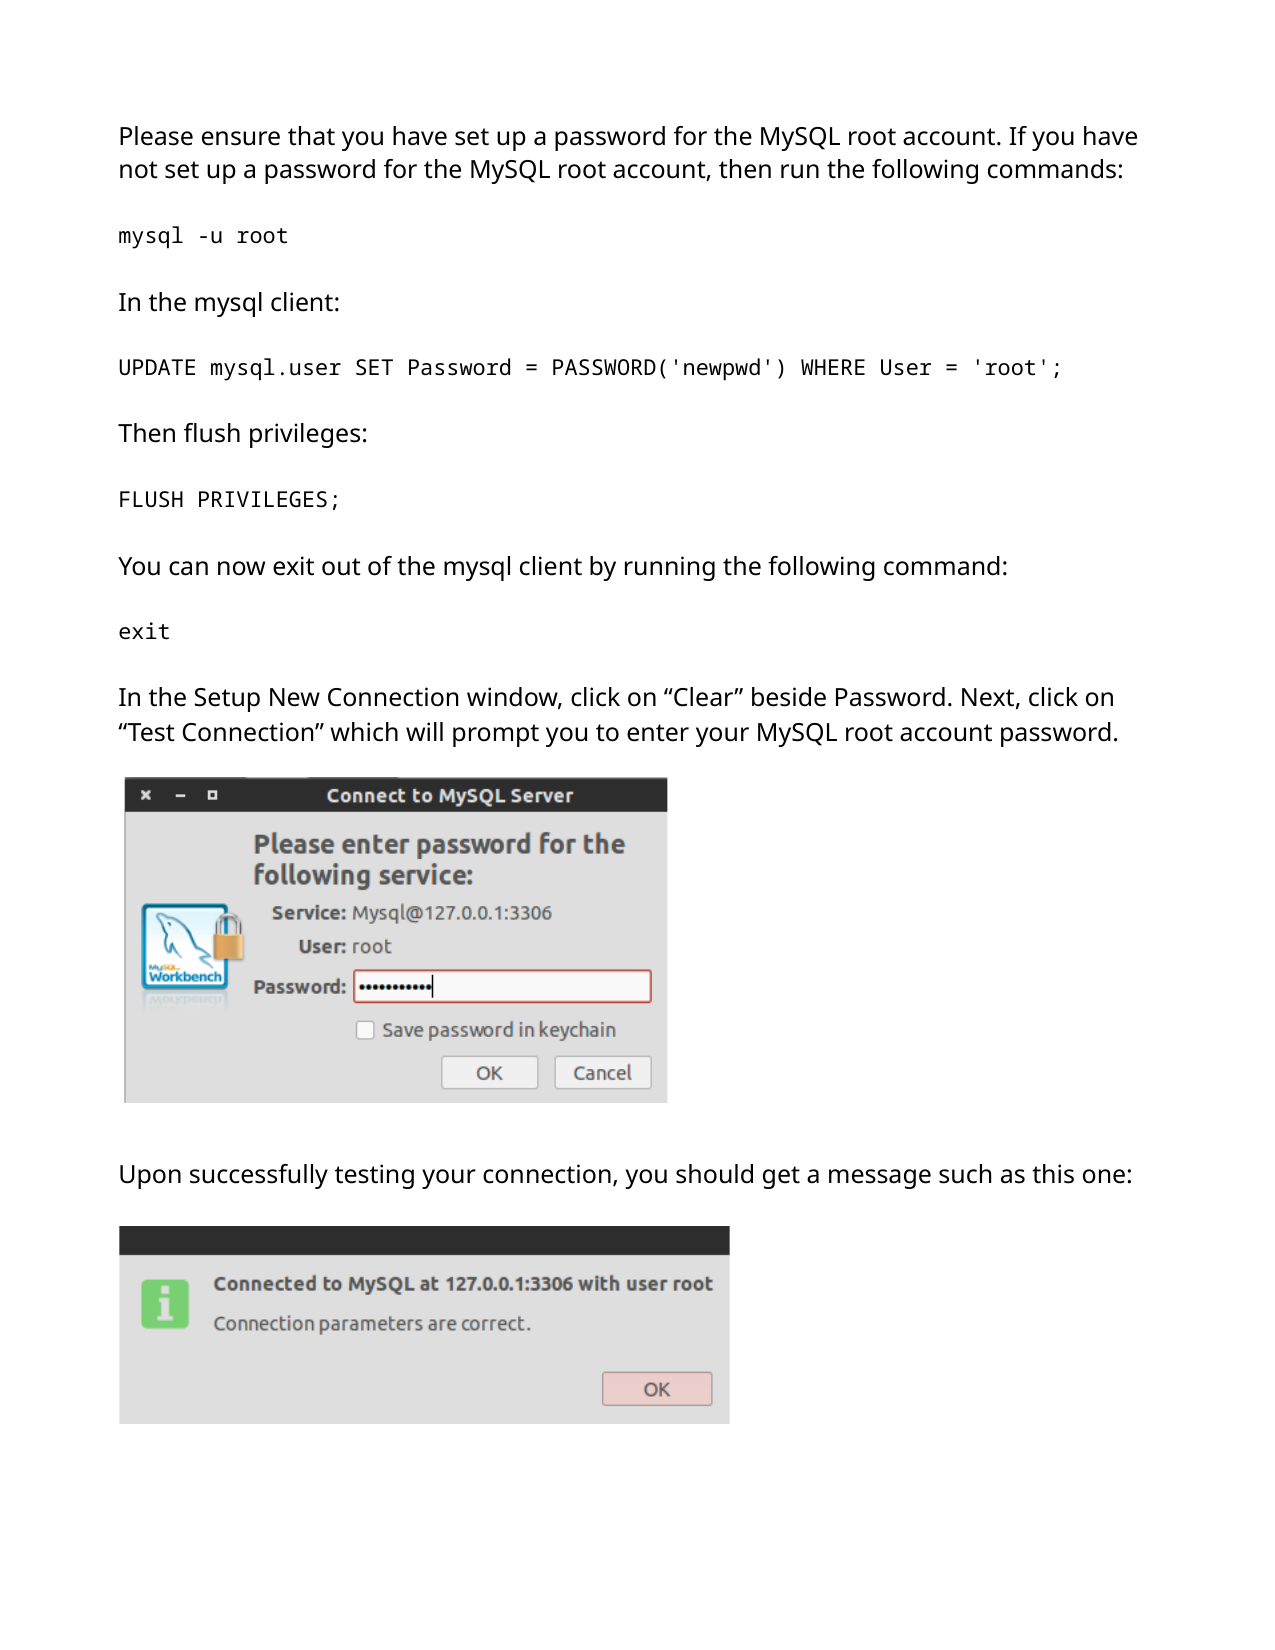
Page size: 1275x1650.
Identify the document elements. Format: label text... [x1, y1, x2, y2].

text Please ensure that you have set up a password for the MySQL root account. If you have not set up a password for the MySQL root account, then run the following commands: [118, 118, 1157, 186]
text mysql -u root [118, 220, 1157, 250]
text In the Setup New Connection window, click on “Clear” beside Password. Next, click on “Test Connection” which will prompt you to enter your MySQL root account password. [118, 680, 1157, 748]
text Then flush privileges: [118, 416, 1157, 450]
text You can now exit out of the mysql client by running the following command: [118, 548, 1157, 582]
picture [124, 777, 668, 1103]
text In the mysql client: [118, 284, 1157, 318]
text Upon successfully testing your connection, you should get a message such as this one: [118, 1157, 1157, 1191]
picture [119, 1226, 730, 1424]
text UPDATE mysql.user SET Password = PASSWORD('newpwd') WHERE User = 'root'; [118, 352, 1157, 382]
text exit [118, 616, 1157, 646]
text FLUSH PRIVILEGES; [118, 484, 1157, 514]
